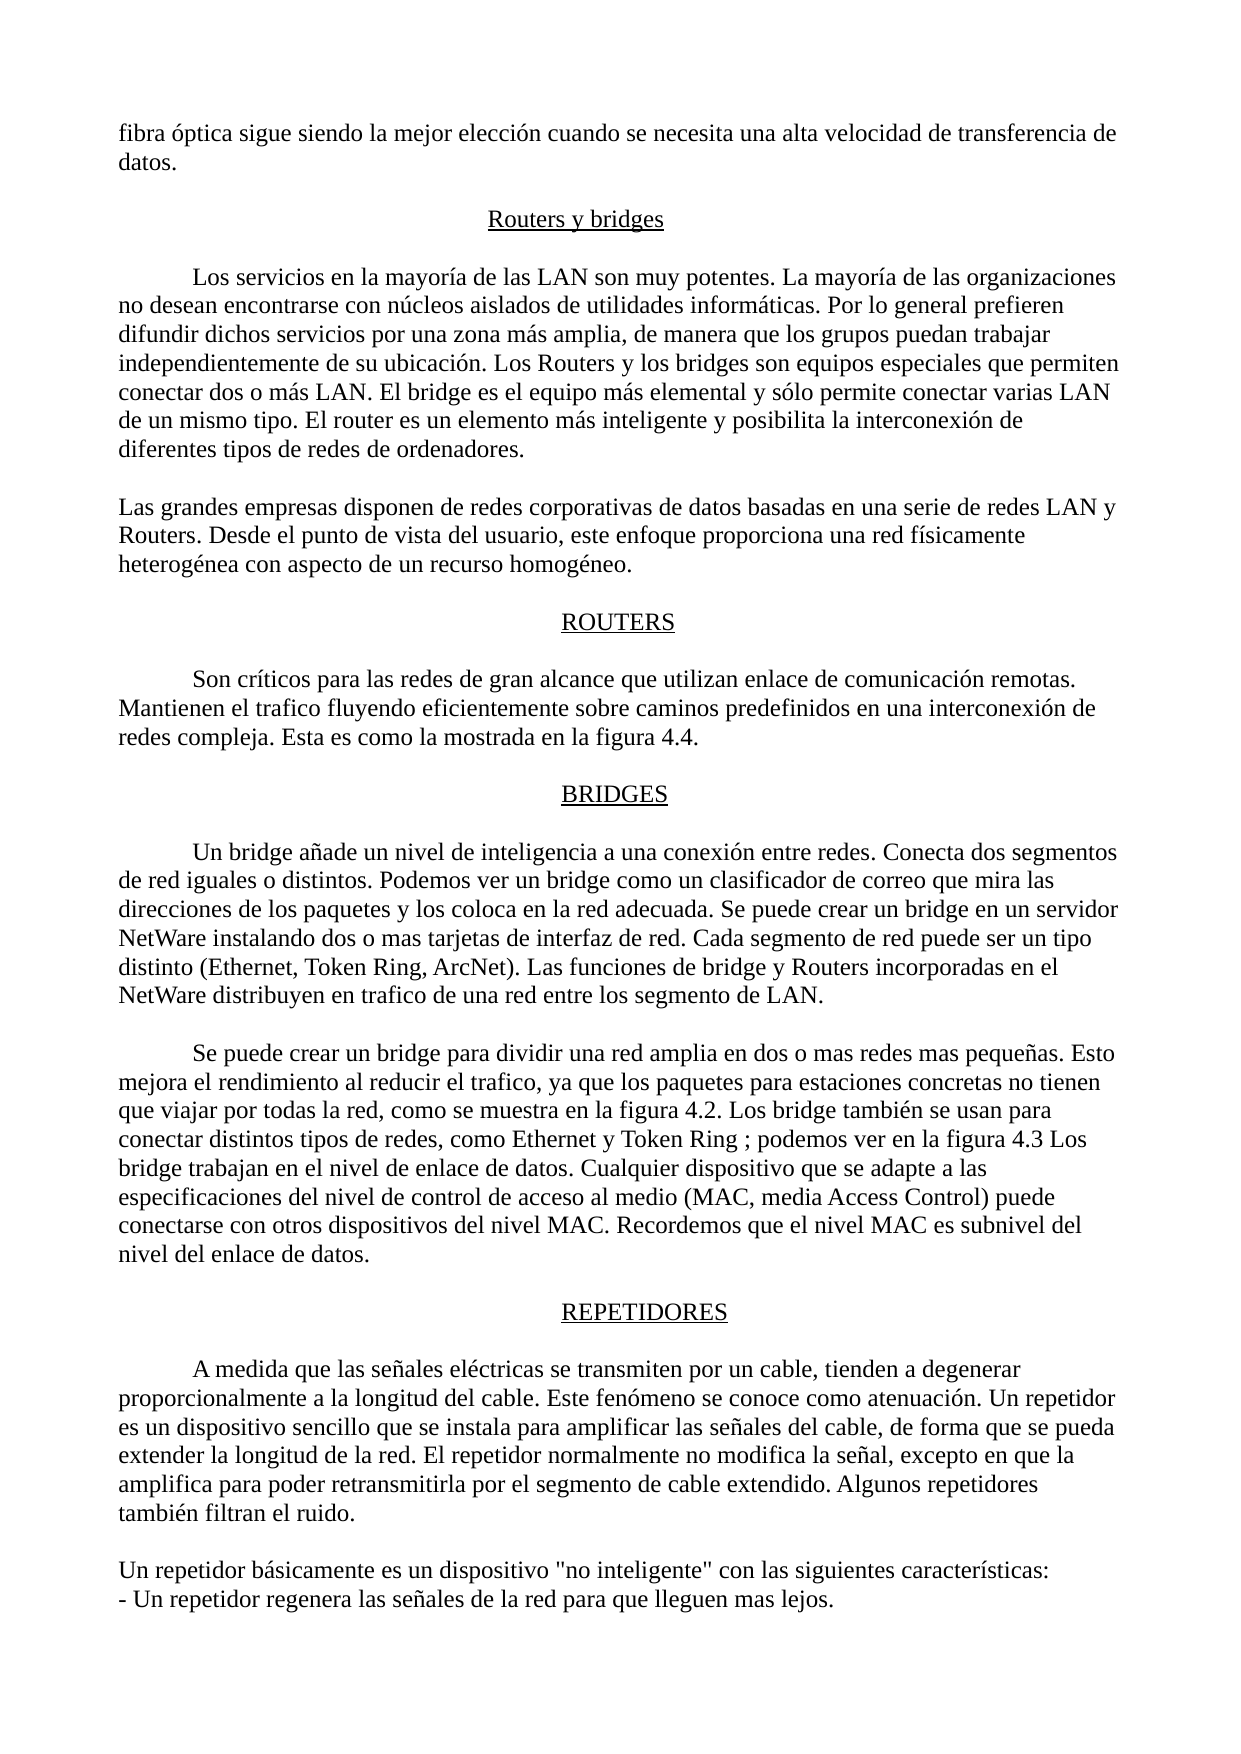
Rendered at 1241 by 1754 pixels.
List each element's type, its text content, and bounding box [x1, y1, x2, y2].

text Se puede crear un bridge para dividir una red amplia en dos o mas redes mas pequeñas. Esto mejora el rendimiento al reducir el trafico, ya que los paquetes para estaciones concretas no tienen que viajar por todas la red, como se muestra en la figura 4.2. Los bridge también se usan para conectar distintos tipos de redes, como Ethernet y Token Ring ; podemos ver en la figura 4.3 Los bridge trabajan en el nivel de enlace de datos. Cualquier dispositivo que se adapte a las especificaciones del nivel de control de acceso al medio (MAC, media Access Control) puede conectarse con otros dispositivos del nivel MAC. Recordemos que el nivel MAC es subnivel del nivel del enlace de datos. [118, 1038, 1122, 1268]
text fibra óptica sigue siendo la mejor elección cuando se necesita una alta velocidad de transferencia de datos. [118, 118, 1122, 176]
text Las grandes empresas disponen de redes corporativas de datos basadas en una serie de redes LAN y Routers. Desde el punto de vista del usuario, este enfoque proporciona una red físicamente heterogénea con aspecto de un recurso homogéneo. [118, 492, 1122, 578]
text REPETIDORES [118, 1297, 1122, 1326]
text Un bridge añade un nivel de inteligencia a una conexión entre redes. Conecta dos segmentos de red iguales o distintos. Podemos ver un bridge como un clasificador de correo que mira las direcciones de los paquetes y los coloca en la red adecuada. Se puede crear un bridge en un servidor NetWare instalando dos o mas tarjetas de interfaz de red. Cada segmento de red puede ser un tipo distinto (Ethernet, Token Ring, ArcNet). Las funciones de bridge y Routers incorporadas en el NetWare distribuyen en trafico de una red entre los segmento de LAN. [118, 837, 1122, 1009]
text Los servicios en la mayoría de las LAN son muy potentes. La mayoría de las organizaciones no desean encontrarse con núcleos aislados de utilidades informáticas. Por lo general prefieren difundir dichos servicios por una zona más amplia, de manera que los grupos puedan trabajar independientemente de su ubicación. Los Routers y los bridges son equipos especiales que permiten conectar dos o más LAN. El bridge es el equipo más elemental y sólo permite conectar varias LAN de un mismo tipo. El router es un elemento más inteligente y posibilita la interconexión de diferentes tipos de redes de ordenadores. [118, 262, 1122, 463]
text BRIDGES [118, 779, 1122, 808]
text Un repetidor básicamente es un dispositivo "no inteligente" con las siguientes características: [118, 1556, 1122, 1584]
text - Un repetidor regenera las señales de la red para que lleguen mas lejos. [118, 1584, 1122, 1613]
text Routers y bridges [118, 204, 1122, 233]
text Son críticos para las redes de gran alcance que utilizan enlace de comunicación remotas. Mantienen el trafico fluyendo eficientemente sobre caminos predefinidos en una interconexión de redes compleja. Esta es como la mostrada en la figura 4.4. [118, 664, 1122, 751]
text ROUTERS [118, 607, 1122, 636]
text A medida que las señales eléctricas se transmiten por un cable, tienden a degenerar proporcionalmente a la longitud del cable. Este fenómeno se conoce como atenuación. Un repetidor es un dispositivo sencillo que se instala para amplificar las señales del cable, de forma que se pueda extender la longitud de la red. El repetidor normalmente no modifica la señal, excepto en que la amplifica para poder retransmitirla por el segmento de cable extendido. Algunos repetidores también filtran el ruido. [118, 1354, 1122, 1527]
